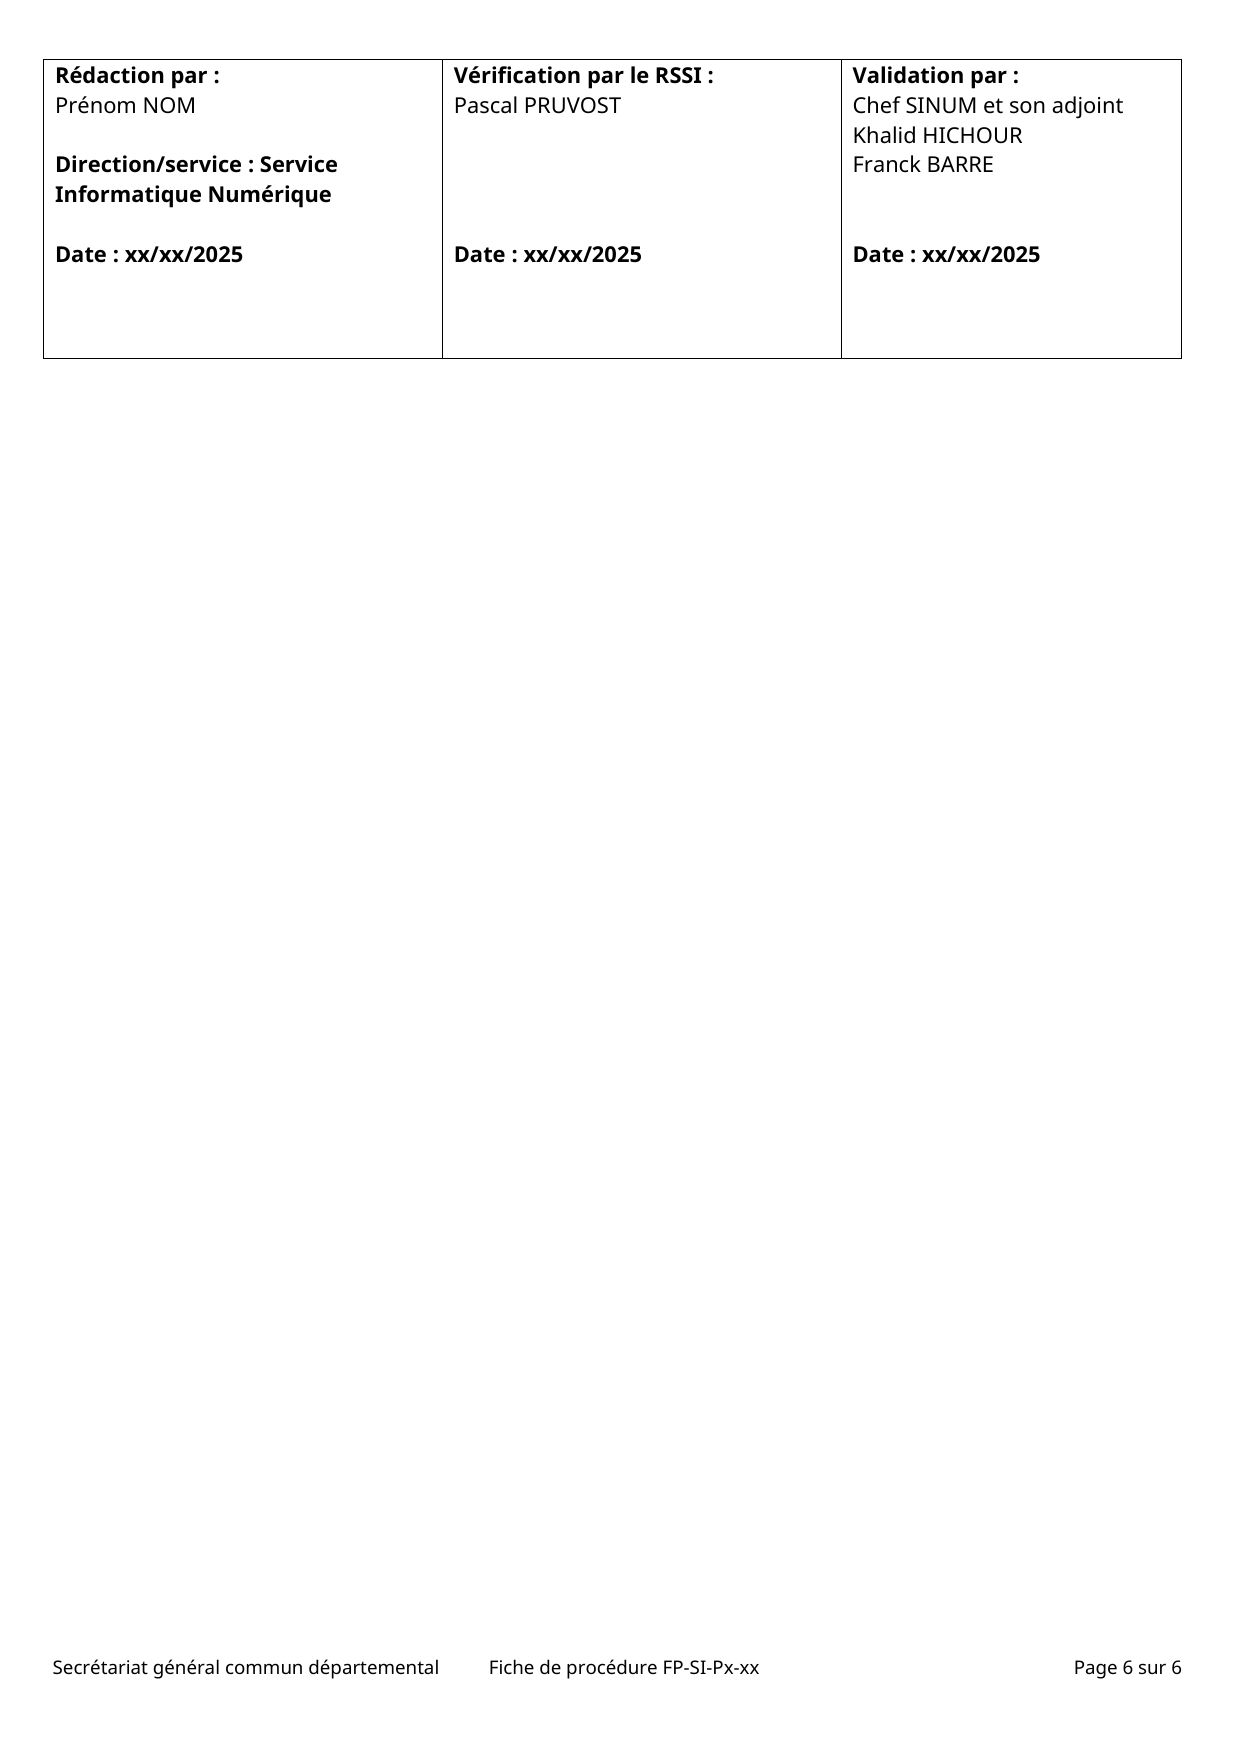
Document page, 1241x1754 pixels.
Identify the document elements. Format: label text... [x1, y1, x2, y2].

table_header Validation par : Chef SINUM et son adjoint Khalid HICHOUR Franck BARRE Date : xx/xx/2025 [842, 60, 1181, 358]
table_header Rédaction par : Prénom NOM Direction/service : Service Informatique Numérique Date : xx/xx/2025 [44, 60, 442, 358]
table_header Vérification par le RSSI : Pascal PRUVOST Date : xx/xx/2025 [443, 60, 841, 358]
